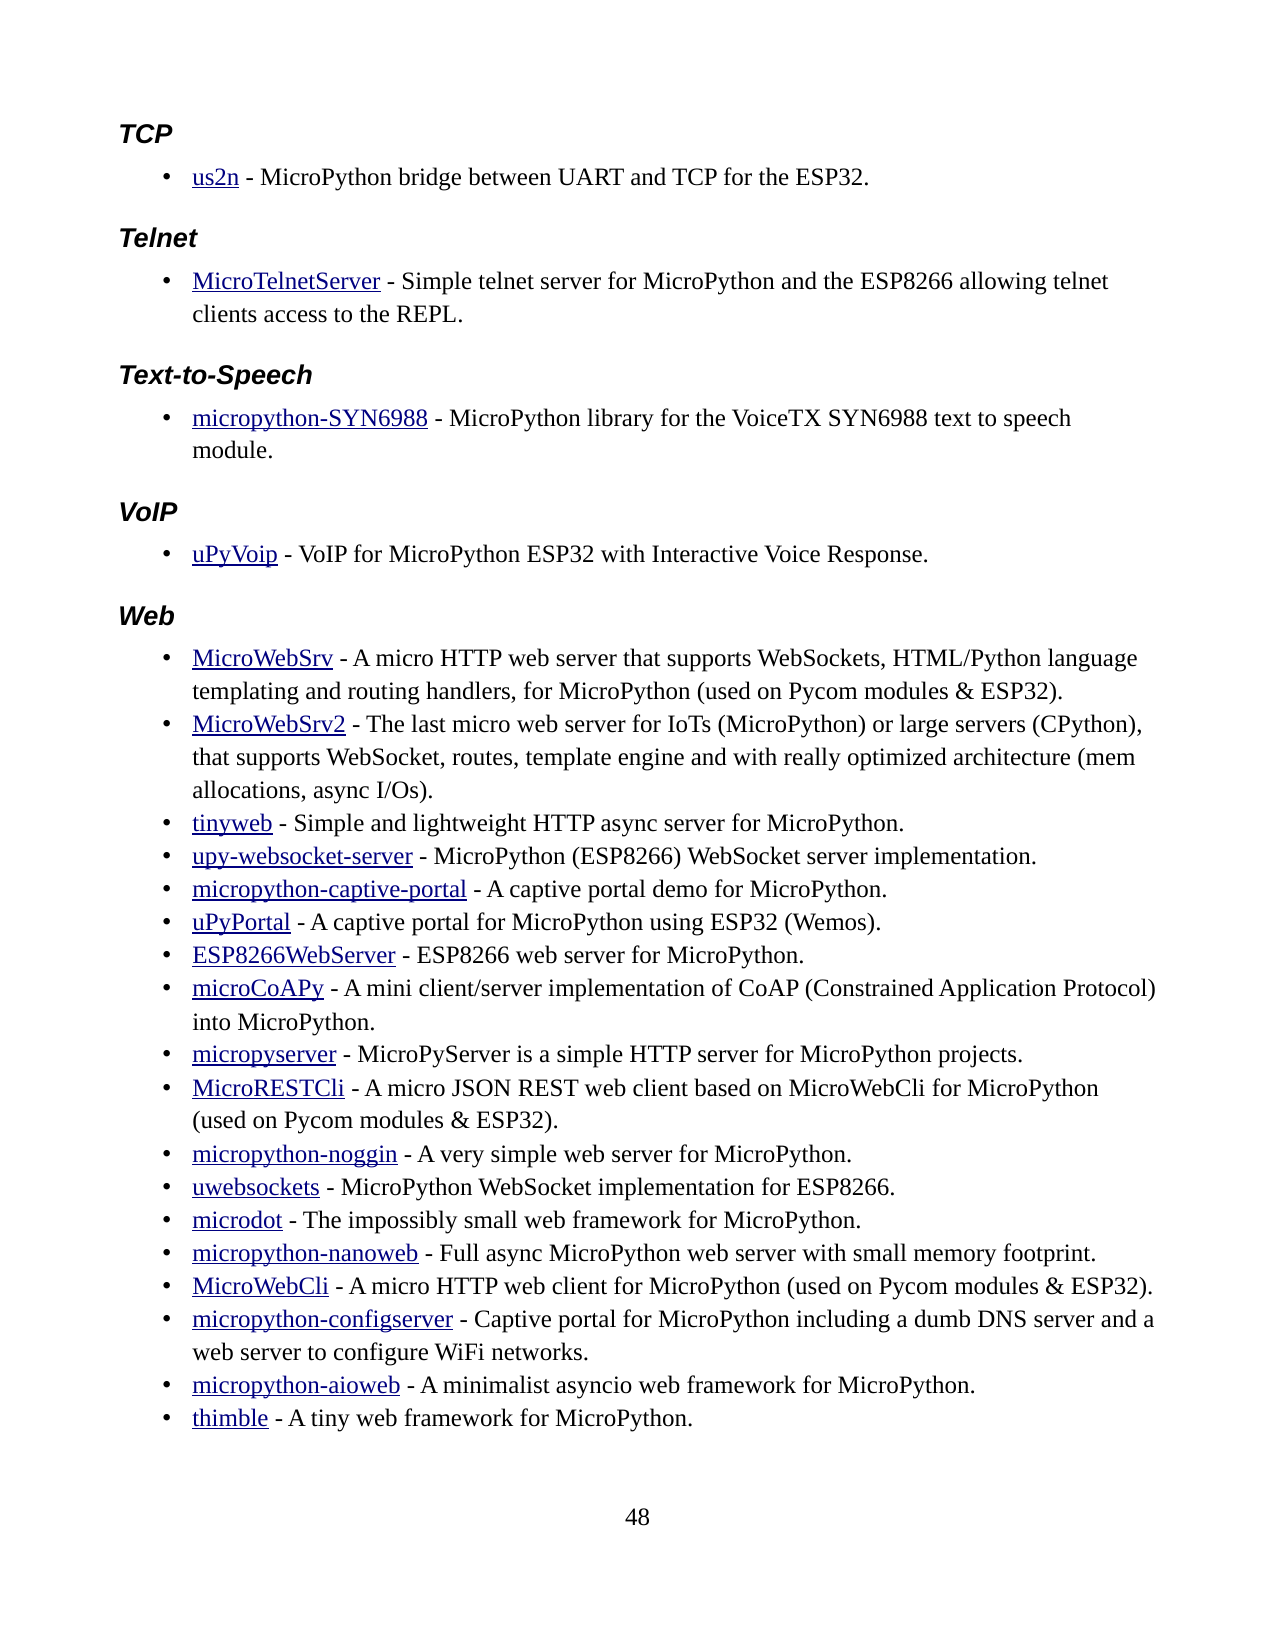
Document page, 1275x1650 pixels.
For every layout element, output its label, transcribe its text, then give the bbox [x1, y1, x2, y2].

list upy-websocket-server - MicroPython (ESP8266) WebSocket server implementation. [162, 841, 1157, 870]
subtitle TCP [118, 118, 1157, 149]
list ESP8266WebServer - ESP8266 web server for MicroPython. [162, 941, 1157, 969]
subtitle Telnet [118, 222, 1157, 253]
list micropython-aioweb - A minimalist asyncio web framework for MicroPython. [162, 1370, 1157, 1398]
subtitle Web [118, 599, 1157, 631]
list micropython-SYN6988 - MicroPython library for the VoiceTX SYN6988 text to speech module. [162, 403, 1157, 464]
list MicroWebSrv - A micro HTTP web server that supports WebSockets, HTML/Python language templating and routing handlers, for MicroPython (used on Pycom modules & ESP32). [162, 643, 1157, 705]
list us2n - MicroPython bridge between UART and TCP for the ESP32. [162, 162, 1157, 191]
list uwebsockets - MicroPython WebSocket implementation for ESP8266. [162, 1172, 1157, 1200]
list uPyPortal - A captive portal for MicroPython using ESP32 (Wemos). [162, 907, 1157, 936]
subtitle VoIP [118, 496, 1157, 527]
list MicroRESTCli - A micro JSON REST web client based on MicroWebCli for MicroPython (used on Pycom modules & ESP32). [162, 1073, 1157, 1134]
list micropyserver - MicroPyServer is a simple HTTP server for MicroPython projects. [162, 1039, 1157, 1068]
list MicroTelnetServer - Simple telnet server for MicroPython and the ESP8266 allowing telnet clients access to the REPL. [162, 266, 1157, 327]
list micropython-captive-portal - A captive portal demo for MicroPython. [162, 874, 1157, 903]
list micropython-configserver - Captive portal for MicroPython including a dumb DNS server and a web server to configure WiFi networks. [162, 1304, 1157, 1366]
list thimble - A tiny web framework for MicroPython. [162, 1403, 1157, 1432]
list uPyVoip - VoIP for MicroPython ESP32 with Interactive Voice Response. [162, 539, 1157, 568]
list micropython-noggin - A very simple web server for MicroPython. [162, 1139, 1157, 1167]
list MicroWebSrv2 - The last micro web server for IoTs (MicroPython) or large servers (CPython), that supports WebSocket, routes, template engine and with really optimized architecture (mem allocations, async I/Os). [162, 709, 1157, 804]
subtitle Text-to-Speech [118, 359, 1157, 390]
list microdot - The impossibly small web framework for MicroPython. [162, 1205, 1157, 1233]
list MicroWebCli - A micro HTTP web client for MicroPython (used on Pycom modules & ESP32). [162, 1271, 1157, 1299]
list tinyweb - Simple and lightweight HTTP async server for MicroPython. [162, 808, 1157, 837]
list micropython-nanoweb - Full async MicroPython web server with small memory footprint. [162, 1238, 1157, 1266]
list microCoAPy - A mini client/server implementation of CoAP (Constrained Application Protocol) into MicroPython. [162, 973, 1157, 1035]
